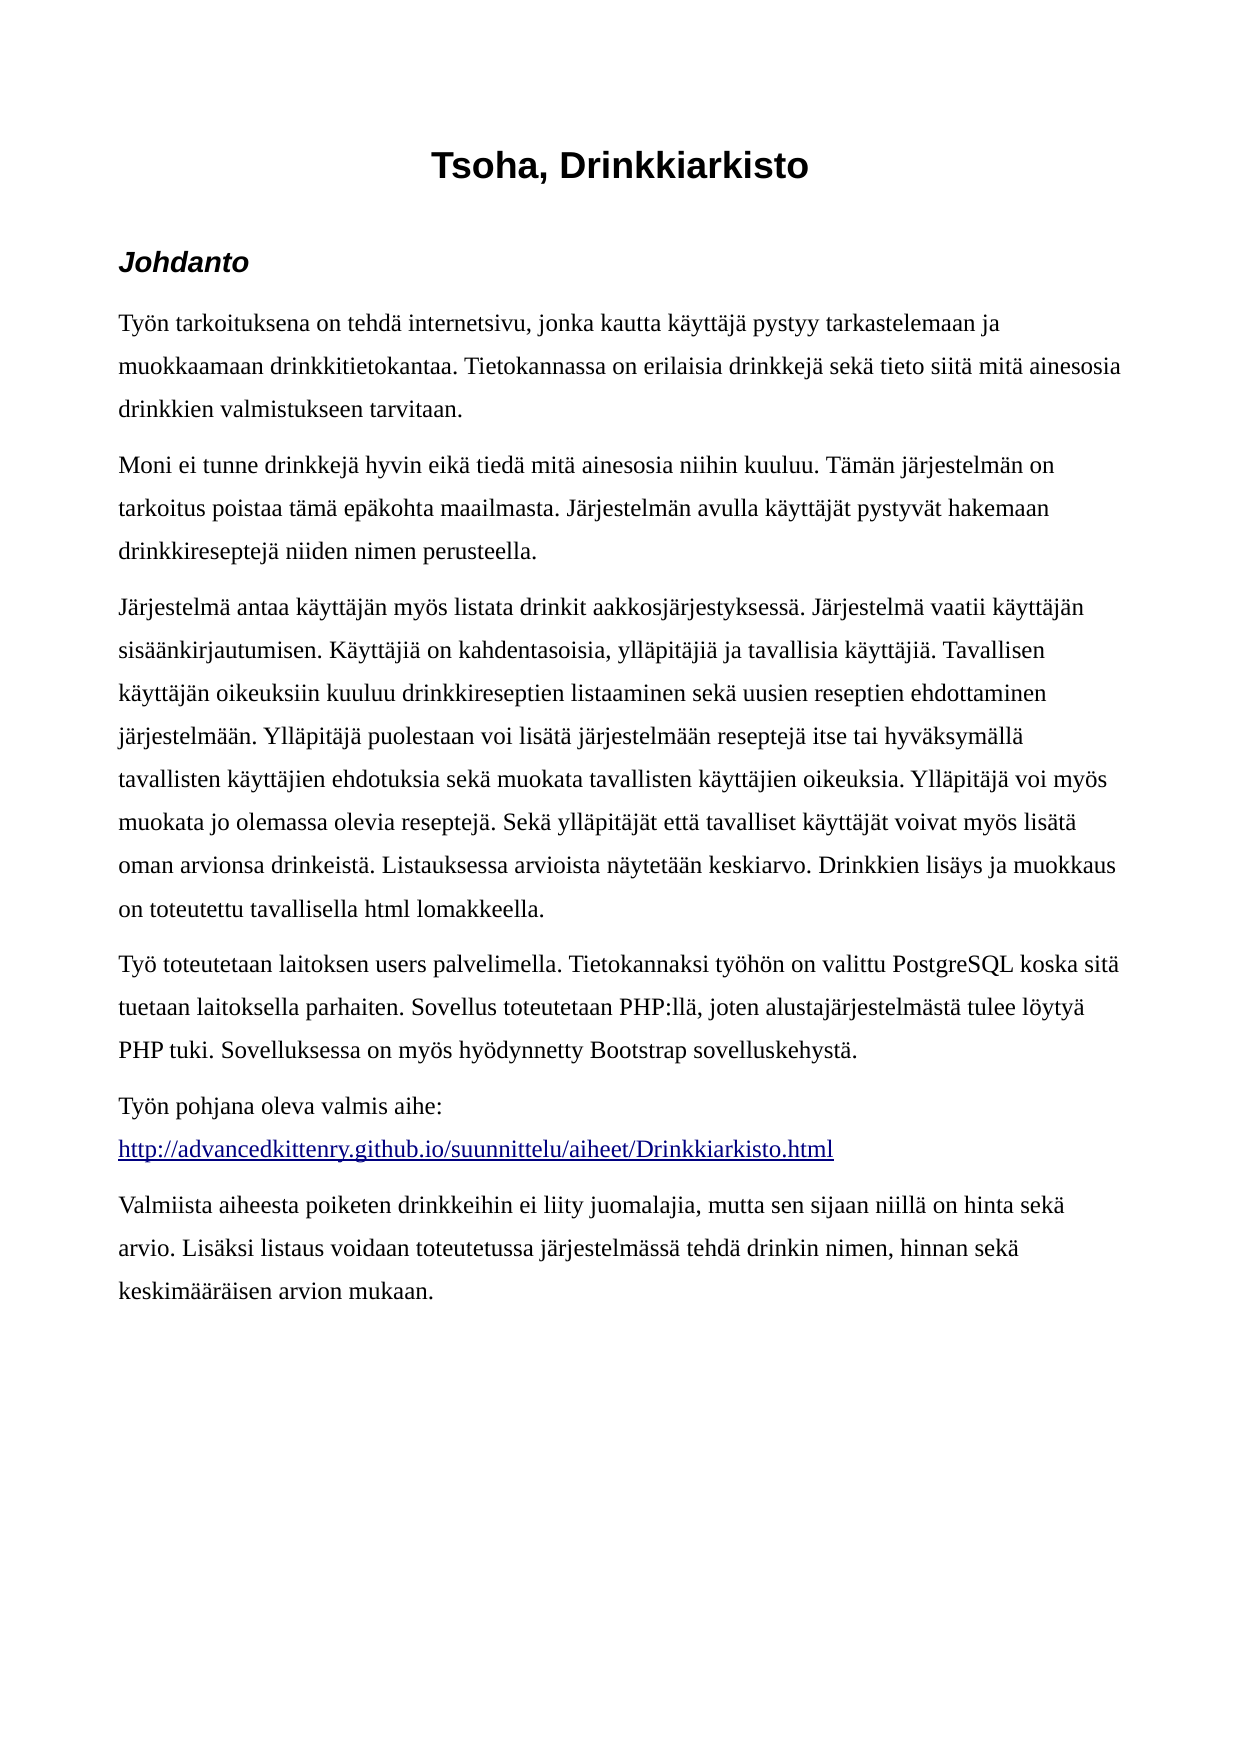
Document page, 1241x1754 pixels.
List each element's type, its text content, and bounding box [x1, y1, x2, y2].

subtitle Johdanto [118, 245, 1122, 279]
text Työ toteutetaan laitoksen users palvelimella. Tietokannaksi työhön on valittu PostgreSQL koska sitä tuetaan laitoksella parhaiten. Sovellus toteutetaan PHP:llä, joten alustajärjestelmästä tulee löytyä PHP tuki. Sovelluksessa on myös hyödynnetty Bootstrap sovelluskehystä. [118, 949, 1122, 1064]
text Järjestelmä antaa käyttäjän myös listata drinkit aakkosjärjestyksessä. Järjestelmä vaatii käyttäjän sisäänkirjautumisen. Käyttäjiä on kahdentasoisia, ylläpitäjiä ja tavallisia käyttäjiä. Tavallisen käyttäjän oikeuksiin kuuluu drinkkireseptien listaaminen sekä uusien reseptien ehdottaminen järjestelmään. Ylläpitäjä puolestaan voi lisätä järjestelmään reseptejä itse tai hyväksymällä tavallisten käyttäjien ehdotuksia sekä muokata tavallisten käyttäjien oikeuksia. Ylläpitäjä voi myös muokata jo olemassa olevia reseptejä. Sekä ylläpitäjät että tavalliset käyttäjät voivat myös lisätä oman arvionsa drinkeistä. Listauksessa arvioista näytetään keskiarvo. Drinkkien lisäys ja muokkaus on toteutettu tavallisella html lomakkeella. [118, 592, 1122, 922]
text Valmiista aiheesta poiketen drinkkeihin ei liity juomalajia, mutta sen sijaan niillä on hinta sekä arvio. Lisäksi listaus voidaan toteutetussa järjestelmässä tehdä drinkin nimen, hinnan sekä keskimääräisen arvion mukaan. [118, 1190, 1122, 1305]
subtitle Tsoha, Drinkkiarkisto [118, 143, 1122, 186]
text Työn pohjana oleva valmis aihe: http://advancedkittenry.github.io/suunnittelu/aiheet/Drinkkiarkisto.html [118, 1091, 1122, 1163]
text Moni ei tunne drinkkejä hyvin eikä tiedä mitä ainesosia niihin kuuluu. Tämän järjestelmän on tarkoitus poistaa tämä epäkohta maailmasta. Järjestelmän avulla käyttäjät pystyvät hakemaan drinkkireseptejä niiden nimen perusteella. [118, 450, 1122, 565]
text Työn tarkoituksena on tehdä internetsivu, jonka kautta käyttäjä pystyy tarkastelemaan ja muokkaamaan drinkkitietokantaa. Tietokannassa on erilaisia drinkkejä sekä tieto siitä mitä ainesosia drinkkien valmistukseen tarvitaan. [118, 308, 1122, 423]
